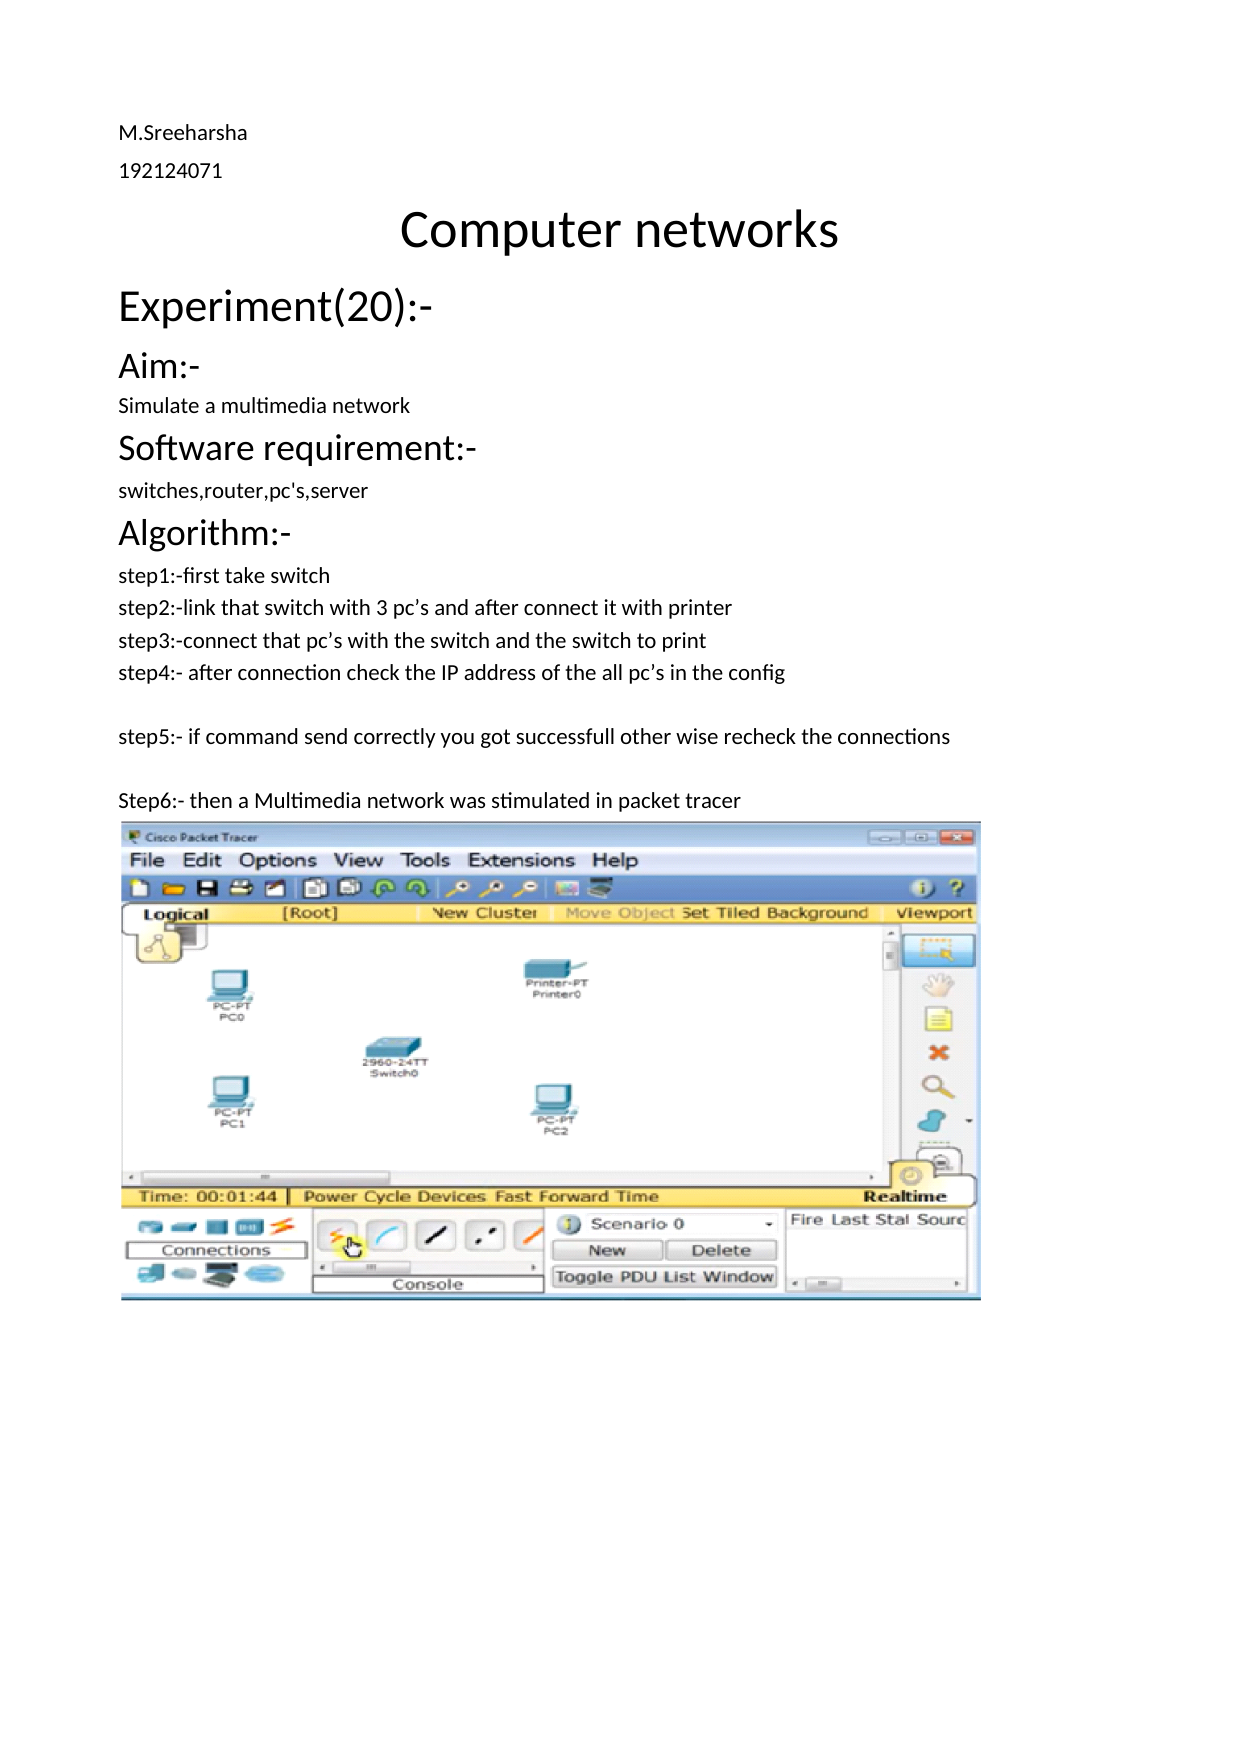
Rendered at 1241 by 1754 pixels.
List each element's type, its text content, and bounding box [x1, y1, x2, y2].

text step4:- after connection check the IP address of the all pc’s in the config [118, 658, 1122, 686]
text Algorithm:- [118, 509, 1122, 554]
text Experiment(20):- [118, 277, 1122, 333]
text step1:-first take switch [118, 561, 1122, 589]
text Software requirement:- [118, 424, 1122, 469]
text Step6:- then a Multimedia network was stimulated in packet tracer [118, 787, 1122, 815]
text Aim:- Simulate a multimedia network [118, 342, 1122, 419]
text step2:-link that switch with 3 pc’s and after connect it with printer [118, 593, 1122, 622]
text Computer networks [118, 195, 1122, 261]
text 192124071 [118, 157, 1122, 184]
text step5:- if command send correctly you got successfull other wise recheck the connections [118, 722, 1122, 750]
text switches,router,pc's,server [118, 476, 1122, 504]
text step3:-connect that pc’s with the switch and the switch to print [118, 626, 1122, 654]
text M.Sreeharsha [118, 118, 1122, 146]
